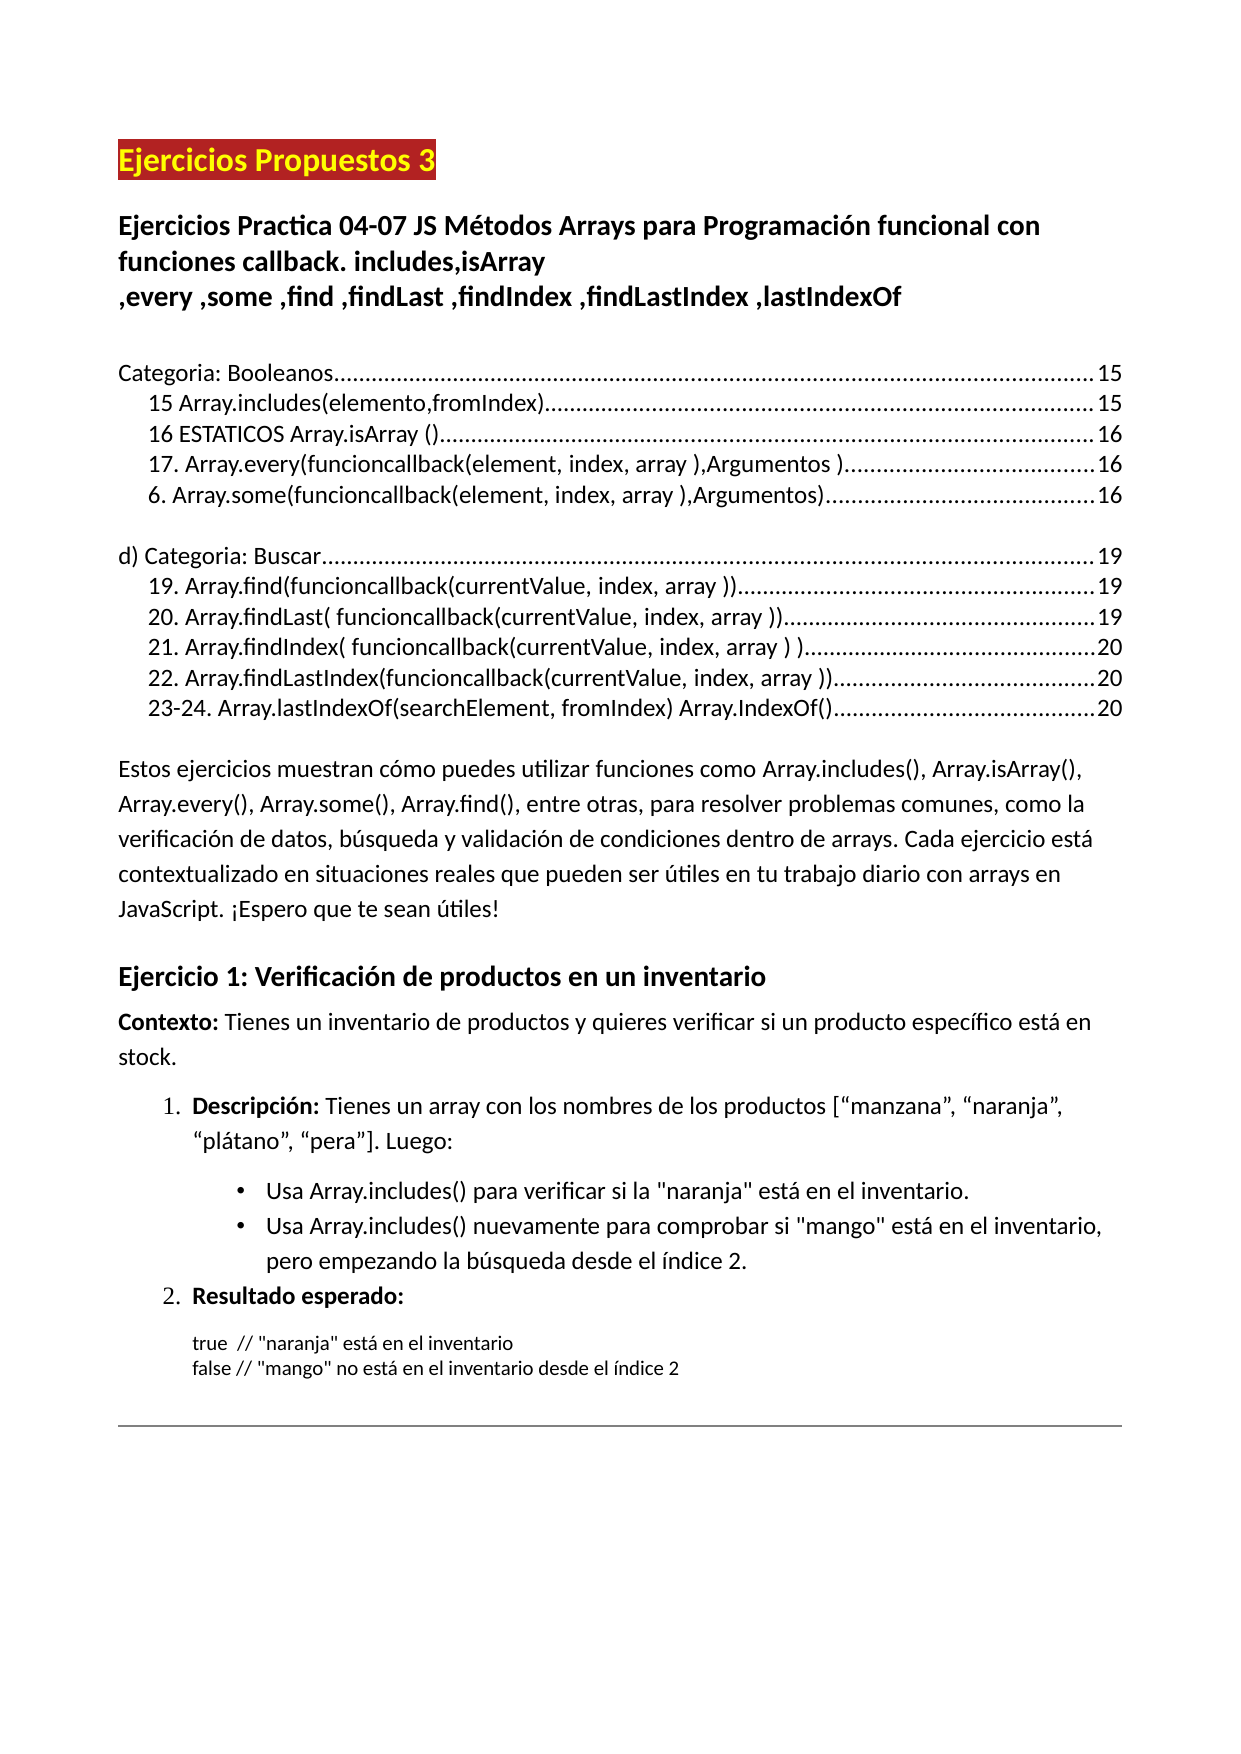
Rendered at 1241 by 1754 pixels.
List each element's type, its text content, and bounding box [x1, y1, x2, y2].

subtitle Ejercicios Practica 04-07 JS Métodos Arrays para Programación funcional con funciones callback. includes,isArray ,every ,some ,find ,findLast ,findIndex ,findLastIndex ,lastIndexOf [118, 207, 1122, 314]
subtitle Ejercicio 1: Verificación de productos en un inventario [118, 958, 1122, 993]
list true // "naranja" está en el inventario [162, 1330, 1122, 1355]
text 15 Array.includes(elemento,fromIndex) 15 [148, 387, 1122, 418]
list Usa Array.includes() para verificar si la "naranja" está en el inventario. [236, 1175, 1122, 1206]
list Usa Array.includes() nuevamente para comprobar si "mango" está en el inventario, pero empezando la búsqueda desde el índice 2. [236, 1210, 1122, 1276]
text Categoria: Booleanos 15 [118, 357, 1122, 387]
text 16 ESTATICOS Array.isArray () 16 [148, 418, 1122, 448]
text 17. Array.every(funcioncallback(element, index, array ),Argumentos ) 16 [148, 448, 1122, 479]
list Descripción: Tienes un array con los nombres de los productos [“manzana”, “naranja”, “plátano”, “pera”]. Luego: [162, 1091, 1122, 1156]
list Resultado esperado: [162, 1280, 1122, 1311]
subtitle Ejercicios Propuestos 3 [118, 139, 1122, 180]
text Estos ejercicios muestran cómo puedes utilizar funciones como Array.includes(), Array.isArray(), Array.every(), Array.some(), Array.find(), entre otras, para resolver problemas comunes, como la verificación de datos, búsqueda y validación de condiciones dentro de arrays. Cada ejercicio está contextualizado en situaciones reales que pueden ser útiles en tu trabajo diario con arrays en JavaScript. ¡Espero que te sean útiles! [118, 754, 1122, 924]
text 6. Array.some(funcioncallback(element, index, array ),Argumentos) 16 [148, 479, 1122, 509]
text 23-24. Array.lastIndexOf(searchElement, fromIndex) Array.IndexOf() 20 [148, 693, 1122, 723]
text d) Categoria: Buscar 19 [118, 540, 1122, 571]
text 22. Array.findLastIndex(funcioncallback(currentValue, index, array )) 20 [148, 662, 1122, 693]
list false // "mango" no está en el inventario desde el índice 2 [162, 1355, 1122, 1381]
text 21. Array.findIndex( funcioncallback(currentValue, index, array ) ) 20 [148, 632, 1122, 662]
text 20. Array.findLast( funcioncallback(currentValue, index, array )) 19 [148, 601, 1122, 632]
text 19. Array.find(funcioncallback(currentValue, index, array )) 19 [148, 571, 1122, 601]
text Contexto: Tienes un inventario de productos y quieres verificar si un producto específico está en stock. [118, 1006, 1122, 1071]
